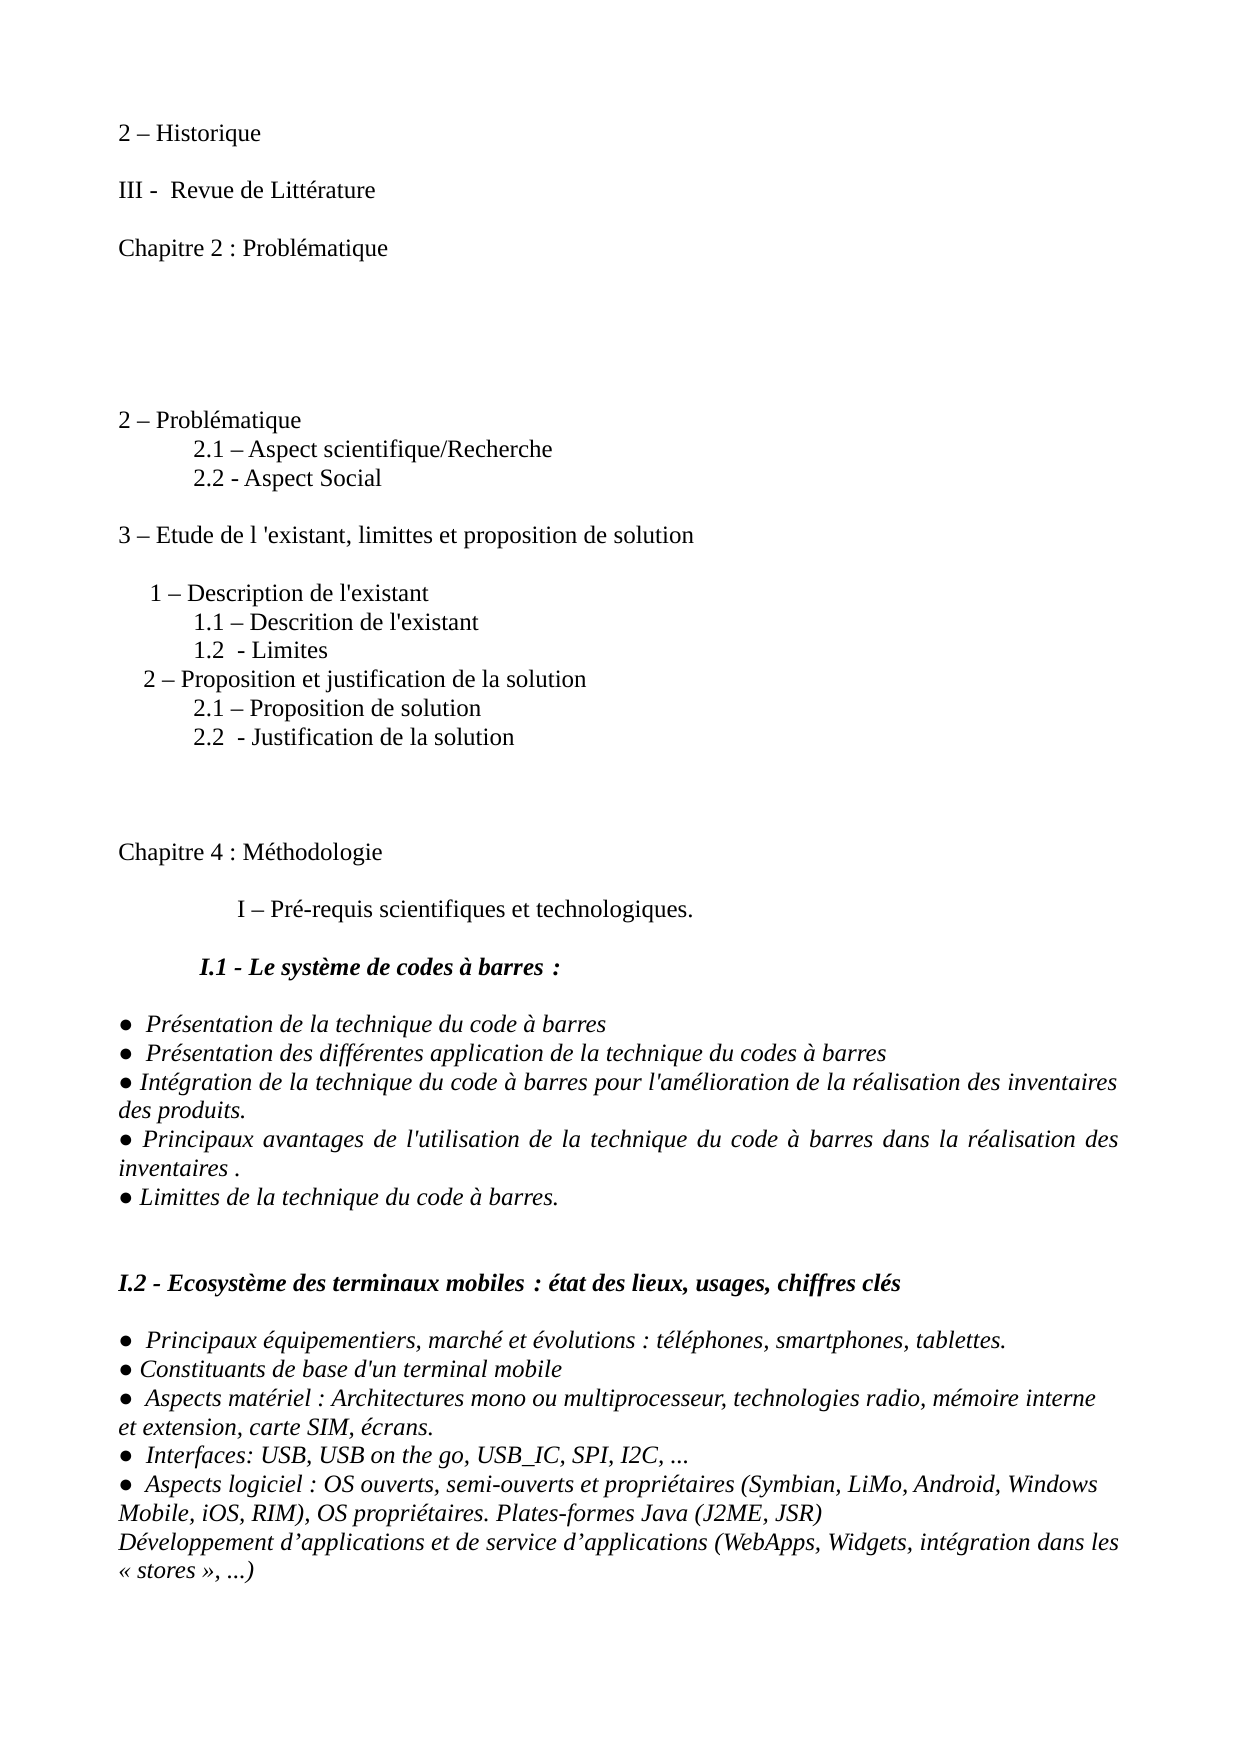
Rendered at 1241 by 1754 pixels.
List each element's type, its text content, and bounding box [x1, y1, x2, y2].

text 3 – Etude de l 'existant, limittes et proposition de solution [118, 521, 1122, 549]
text ● Aspects matériel : Architectures mono ou multiprocesseur, technologies radio, mémoire interne et extension, carte SIM, écrans. [118, 1383, 1122, 1441]
text ● Aspects logiciel : OS ouverts, semi-ouverts et propriétaires (Symbian, LiMo, Android, Windows Mobile, iOS, RIM), OS propriétaires. Plates-formes Java (J2ME, JSR) [118, 1469, 1122, 1527]
text ● Interfaces: USB, USB on the go, USB_IC, SPI, I2C, ... [118, 1441, 1122, 1469]
text 2 – Problématique [118, 406, 1122, 434]
list – Proposition de solution [193, 693, 1122, 722]
text I.2 - Ecosystème des terminaux mobiles : état des lieux, usages, chiffres clés [118, 1268, 1122, 1297]
text ● Limittes de la technique du code à barres. [118, 1182, 1122, 1211]
text III - Revue de Littérature [118, 176, 1122, 204]
text ● Présentation de la technique du code à barres [118, 1009, 1122, 1038]
list - Justification de la solution [193, 722, 1122, 751]
text ● Principaux équipementiers, marché et évolutions : téléphones, smartphones, tablettes. [118, 1326, 1122, 1354]
list I – Pré-requis scientifiques et technologiques. [193, 894, 1122, 923]
list - Limites [193, 636, 1122, 664]
text Développement d’applications et de service d’applications (WebApps, Widgets, intégration dans les « stores », ...) [118, 1527, 1122, 1584]
text ● Principaux avantages de l'utilisation de la technique du code à barres dans la réalisation des inventaires . [118, 1124, 1122, 1182]
text I.1 - Le système de codes à barres : [118, 952, 1122, 981]
list – Aspect scientifique/Recherche [193, 434, 1122, 463]
text ● Présentation des différentes application de la technique du codes à barres [118, 1038, 1122, 1067]
text ● Intégration de la technique du code à barres pour l'amélioration de la réalisation des inventaires des produits. [118, 1067, 1122, 1124]
list – Descrition de l'existant [193, 607, 1122, 636]
text 1 – Description de l'existant [118, 578, 1122, 607]
list - Aspect Social [193, 463, 1122, 492]
text ● Constituants de base d'un terminal mobile [118, 1354, 1122, 1383]
text 2 – Historique [118, 118, 1122, 147]
text 2 – Proposition et justification de la solution [118, 664, 1122, 693]
text Chapitre 4 : Méthodologie [118, 837, 1122, 866]
text Chapitre 2 : Problématique [118, 233, 1122, 262]
